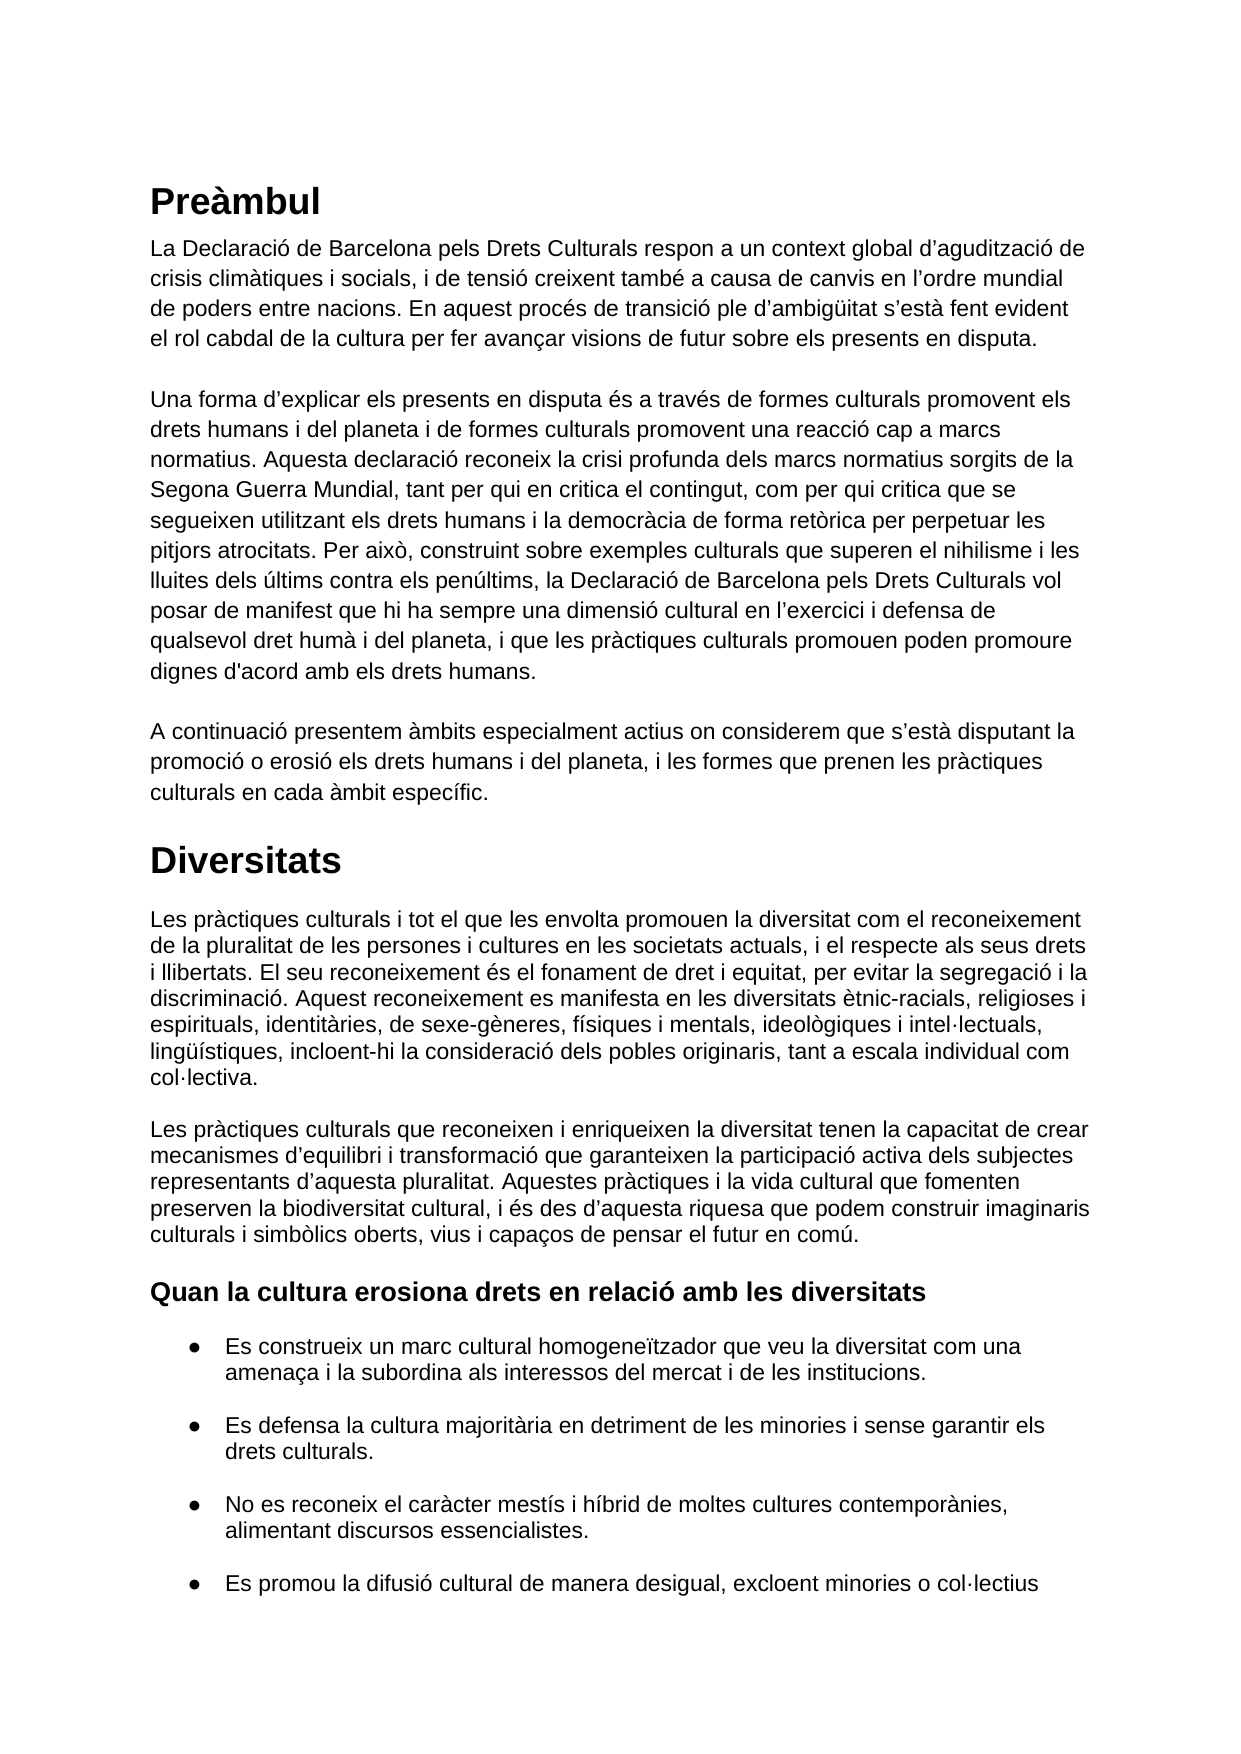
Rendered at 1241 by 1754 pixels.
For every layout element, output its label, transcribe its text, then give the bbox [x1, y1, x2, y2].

text A continuació presentem àmbits especialment actius on considerem que s’està disputant la promoció o erosió els drets humans i del planeta, i les formes que prenen les pràctiques culturals en cada àmbit específic. [150, 718, 1090, 805]
subtitle Quan la cultura erosiona drets en relació amb les diversitats [150, 1276, 1090, 1308]
subtitle Preàmbul [150, 179, 1090, 222]
list Es promou la difusió cultural de manera desigual, excloent minories o col·lectius [187, 1570, 1090, 1596]
text Les pràctiques culturals i tot el que les envolta promouen la diversitat com el reconeixement de la pluralitat de les persones i cultures en les societats actuals, i el respecte als seus drets i llibertats. El seu reconeixement és el fonament de dret i equitat, per evitar la segregació i la discriminació. Aquest reconeixement es manifesta en les diversitats ètnic-racials, religioses i espirituals, identitàries, de sexe-gèneres, físiques i mentals, ideològiques i intel·lectuals, lingüístiques, incloent-hi la consideració dels pobles originaris, tant a escala individual com col·lectiva. [150, 906, 1090, 1091]
text La Declaració de Barcelona pels Drets Culturals respon a un context global d’agudització de crisis climàtiques i socials, i de tensió creixent també a causa de canvis en l’ordre mundial de poders entre nacions. En aquest procés de transició ple d’ambigüitat s’està fent evident el rol cabdal de la cultura per fer avançar visions de futur sobre els presents en disputa. [150, 235, 1090, 352]
text Una forma d’explicar els presents en disputa és a través de formes culturals promovent els drets humans i del planeta i de formes culturals promovent una reacció cap a marcs normatius. Aquesta declaració reconeix la crisi profunda dels marcs normatius sorgits de la Segona Guerra Mundial, tant per qui en critica el contingut, com per qui critica que se segueixen utilitzant els drets humans i la democràcia de forma retòrica per perpetuar les pitjors atrocitats. Per això, construint sobre exemples culturals que superen el nihilisme i les lluites dels últims contra els penúltims, la Declaració de Barcelona pels Drets Culturals vol posar de manifest que hi ha sempre una dimensió cultural en l’exercici i defensa de qualsevol dret humà i del planeta, i que les pràctiques culturals promouen poden promoure dignes d'acord amb els drets humans. [150, 386, 1090, 684]
list No es reconeix el caràcter mestís i híbrid de moltes cultures contemporànies, alimentant discursos essencialistes. [187, 1491, 1090, 1570]
subtitle Diversitats [150, 838, 1090, 881]
list Es defensa la cultura majoritària en detriment de les minories i sense garantir els drets culturals. [187, 1412, 1090, 1491]
list Es construeix un marc cultural homogeneïtzador que veu la diversitat com una amenaça i la subordina als interessos del mercat i de les institucions. [187, 1333, 1090, 1412]
text Les pràctiques culturals que reconeixen i enriqueixen la diversitat tenen la capacitat de crear mecanismes d’equilibri i transformació que garanteixen la participació activa dels subjectes representants d’aquesta pluralitat. Aquestes pràctiques i la vida cultural que fomenten preserven la biodiversitat cultural, i és des d’aquesta riquesa que podem construir imaginaris culturals i simbòlics oberts, vius i capaços de pensar el futur en comú. [150, 1116, 1090, 1247]
